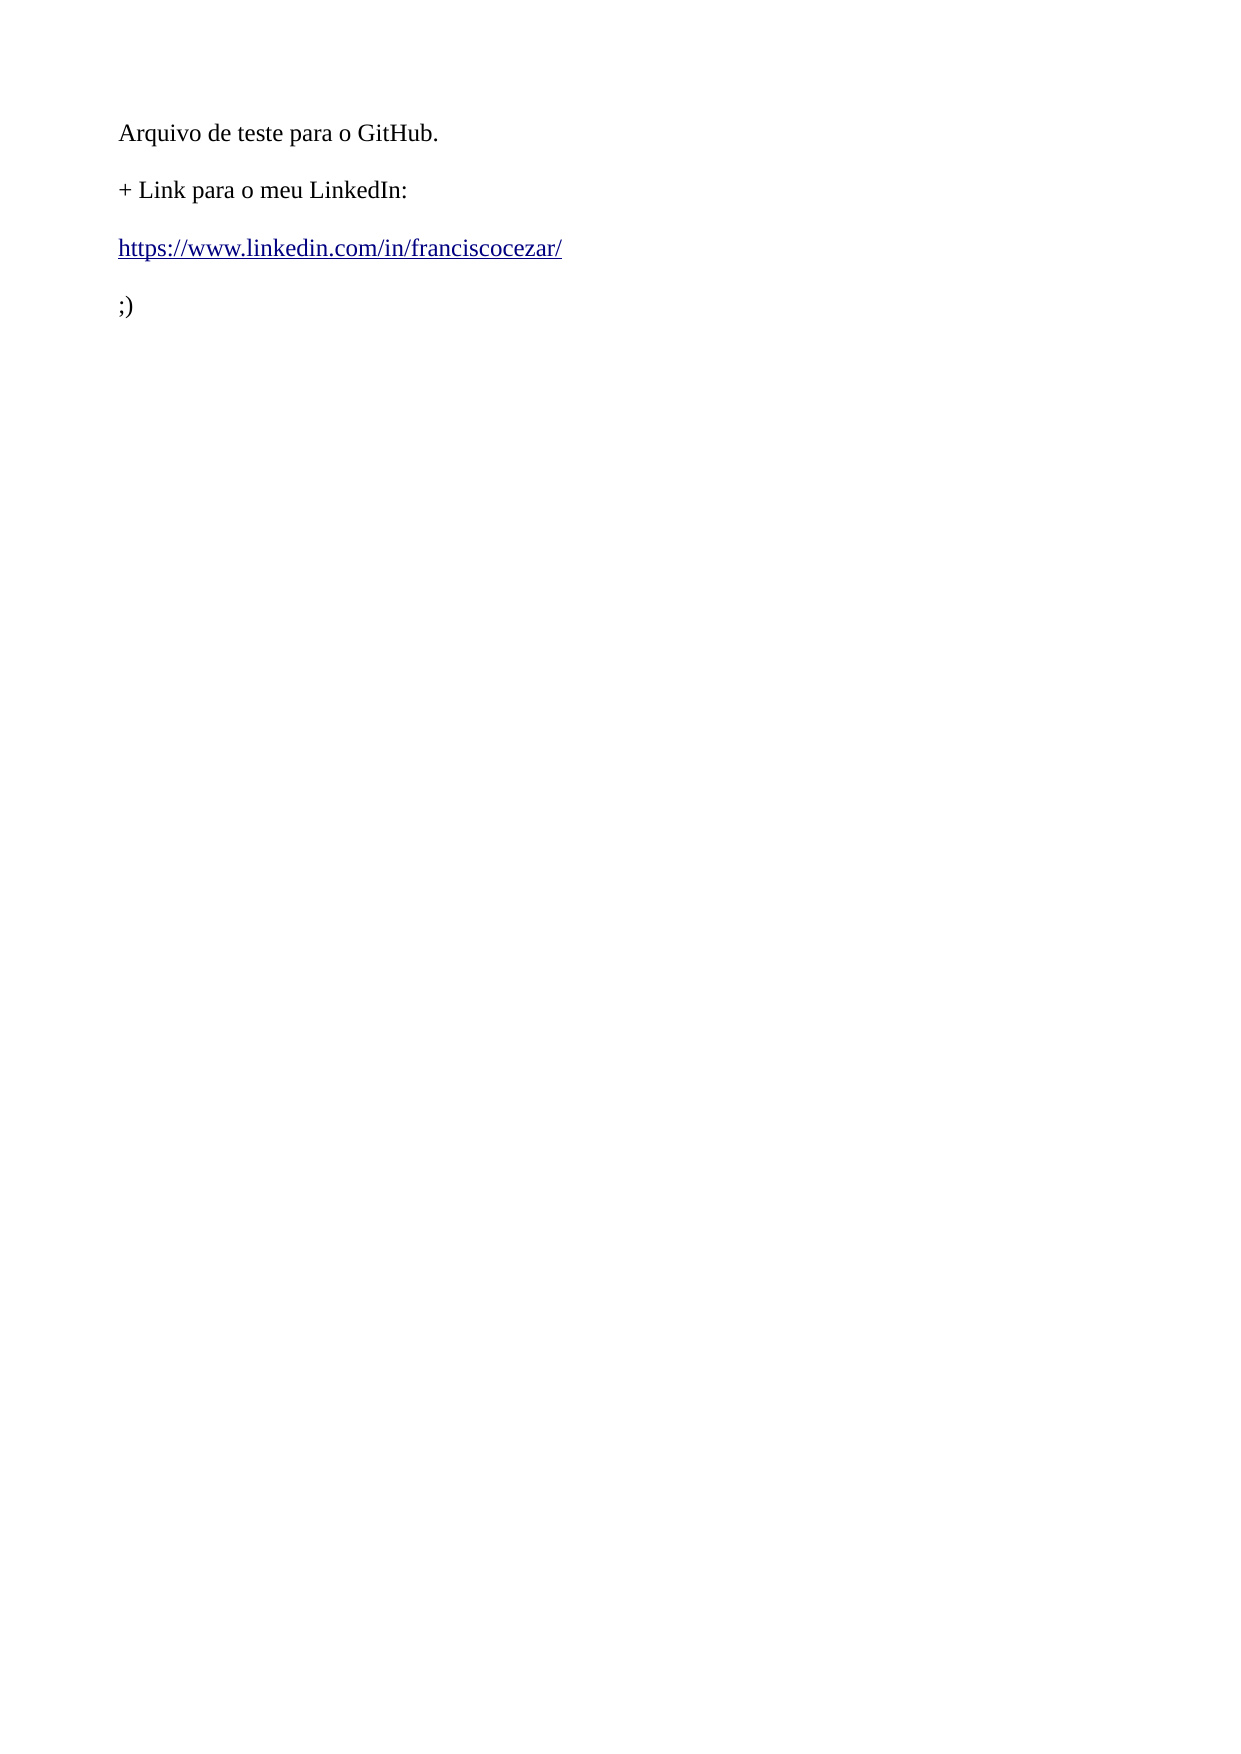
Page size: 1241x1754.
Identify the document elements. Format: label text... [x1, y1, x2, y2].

text ;) [118, 291, 1122, 319]
text https://www.linkedin.com/in/franciscocezar/ [118, 233, 1122, 262]
text Arquivo de teste para o GitHub. [118, 118, 1122, 147]
text + Link para o meu LinkedIn: [118, 176, 1122, 204]
